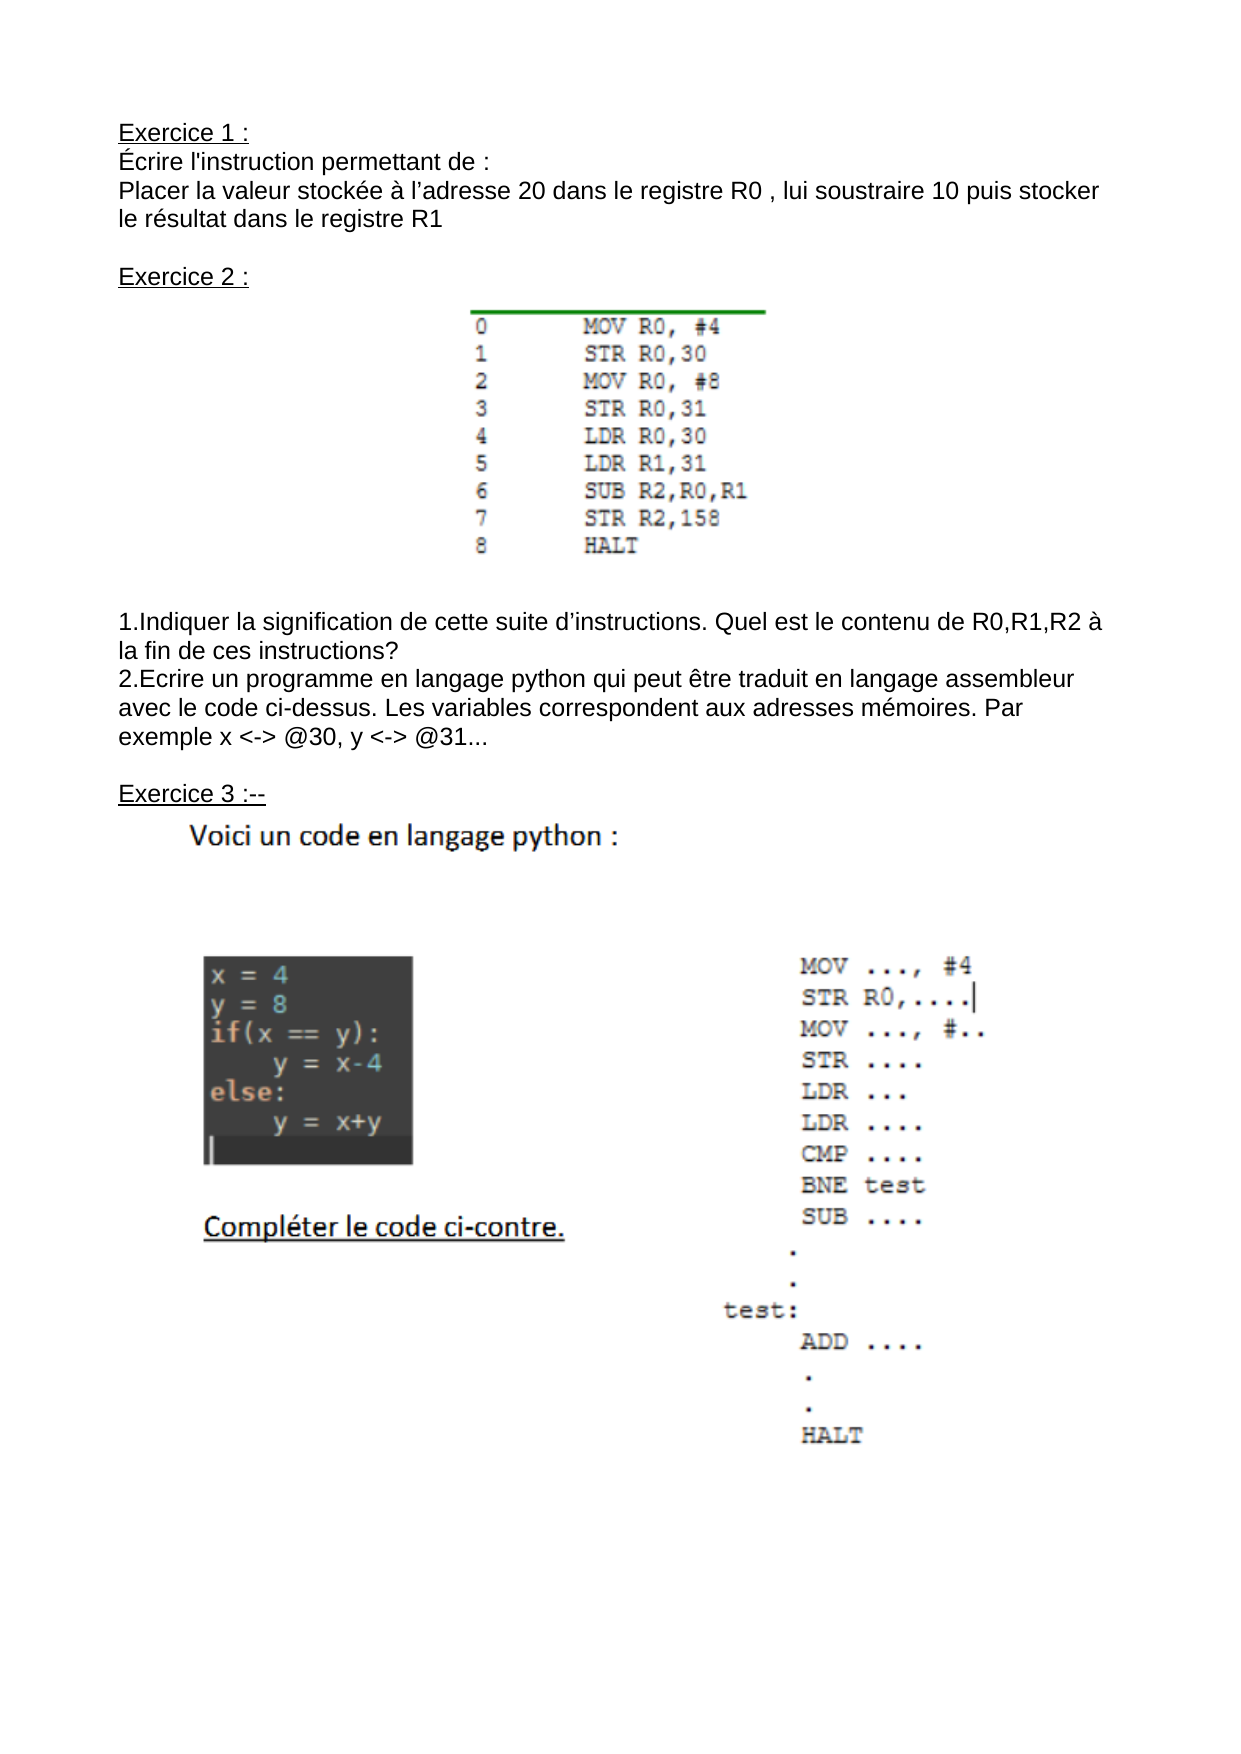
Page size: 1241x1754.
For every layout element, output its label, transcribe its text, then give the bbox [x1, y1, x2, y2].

text 2.Ecrire un programme en langage python qui peut être traduit en langage assembleur avec le code ci-dessus. Les variables correspondent aux adresses mémoires. Par exemple x <-> @30, y <-> @31... [118, 664, 1122, 751]
text Écrire l'instruction permettant de : [118, 147, 1122, 176]
text Exercice 1 : [118, 118, 1122, 147]
text Exercice 2 : [118, 262, 1122, 291]
text Placer la valeur stockée à l’adresse 20 dans le registre R0 , lui soustraire 10 puis stocker le résultat dans le registre R1 [118, 176, 1122, 233]
picture [171, 808, 1069, 1479]
text 1.Indiquer la signification de cette suite d’instructions. Quel est le contenu de R0,R1,R2 à la fin de ces instructions? [118, 607, 1122, 664]
text Exercice 3 :-- [118, 779, 1122, 808]
picture [458, 290, 782, 575]
